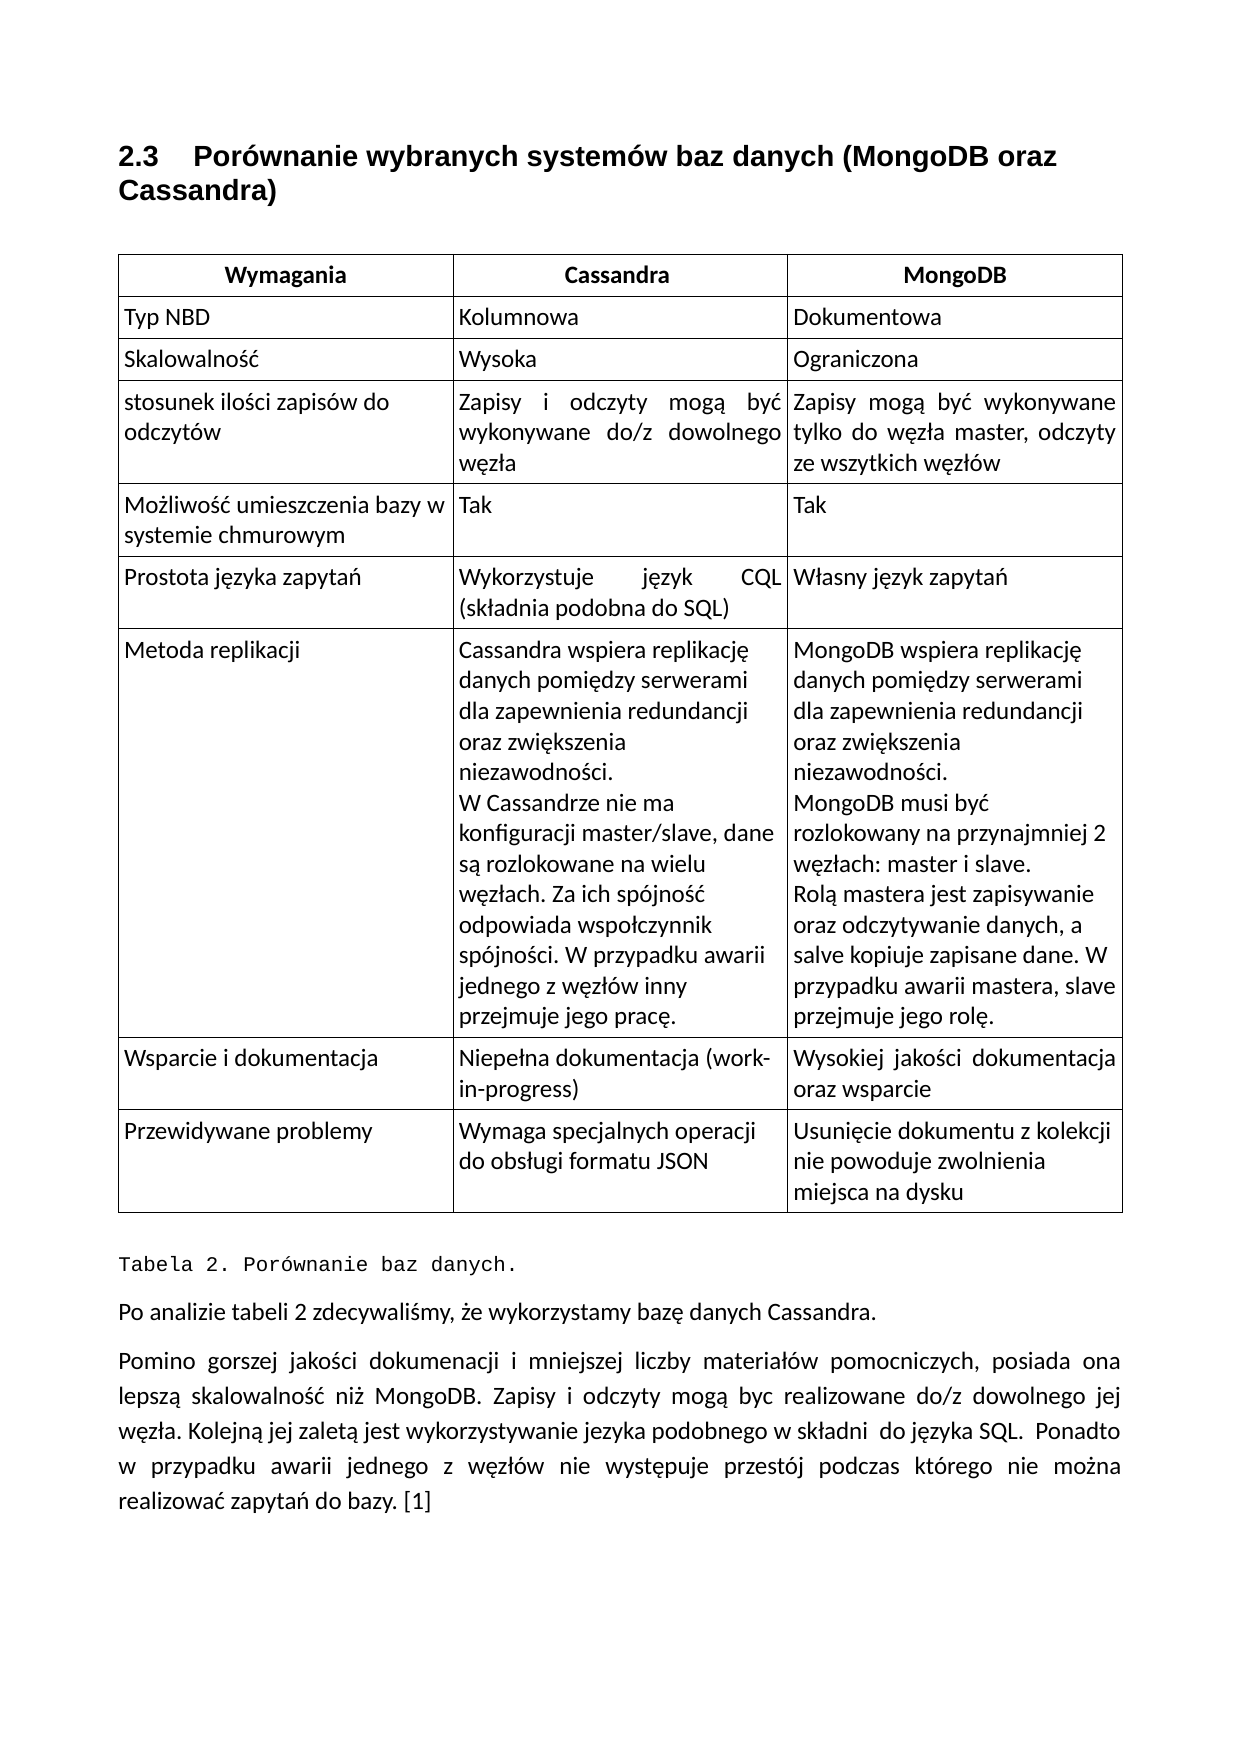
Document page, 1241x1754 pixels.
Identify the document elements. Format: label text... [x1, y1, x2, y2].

table_header Wymagania [119, 255, 453, 296]
table_cell Wymaga specjalnych operacji do obsługi formatu JSON [454, 1110, 787, 1212]
table_cell Prostota języka zapytań [119, 557, 453, 628]
table_cell Możliwość umieszczenia bazy w systemie chmurowym [119, 484, 453, 556]
table_cell Skalowalność [119, 339, 453, 380]
table_cell Cassandra wspiera replikację danych pomiędzy serwerami dla zapewnienia redundancji oraz zwiększenia niezawodności. W Cassandrze nie ma konfiguracji master/slave, dane są rozlokowane na wielu węzłach. Za ich spójność odpowiada wspołczynnik spójności. W przypadku awarii jednego z węzłów inny przejmuje jego pracę. [454, 629, 787, 1037]
table_header Cassandra [454, 255, 787, 296]
table_cell Własny język zapytań [788, 557, 1122, 628]
table_cell Typ NBD [119, 297, 453, 338]
table_cell Zapisy i odczyty mogą być wykonywane do/z dowolnego węzła [454, 381, 787, 483]
table_cell Wysoka [454, 339, 787, 380]
table_cell Tak [788, 484, 1122, 556]
subtitle Porównanie wybranych systemów baz danych (MongoDB oraz Cassandra) [118, 139, 1122, 206]
text Po analizie tabeli 2 zdecywaliśmy, że wykorzystamy bazę danych Cassandra. [118, 1296, 1122, 1326]
table_cell Zapisy mogą być wykonywane tylko do węzła master, odczyty ze wszytkich węzłów [788, 381, 1122, 483]
text Pomino gorszej jakości dokumenacji i mniejszej liczby materiałów pomocniczych, posiada ona lepszą skalowalność niż MongoDB. Zapisy i odczyty mogą byc realizowane do/z dowolnego jej węzła. Kolejną jej zaletą jest wykorzystywanie jezyka podobnego w składni do języka SQL. Ponadto w przypadku awarii jednego z węzłów nie występuje przestój podczas którego nie można realizować zapytań do bazy. [1] [118, 1346, 1122, 1516]
table_cell MongoDB wspiera replikację danych pomiędzy serwerami dla zapewnienia redundancji oraz zwiększenia niezawodności. MongoDB musi być rozlokowany na przynajmniej 2 węzłach: master i slave. Rolą mastera jest zapisywanie oraz odczytywanie danych, a salve kopiuje zapisane dane. W przypadku awarii mastera, slave przejmuje jego rolę. [788, 629, 1122, 1037]
table_cell Wsparcie i dokumentacja [119, 1038, 453, 1109]
table_cell Metoda replikacji [119, 629, 453, 1037]
table_cell Tak [454, 484, 787, 556]
table_cell Ograniczona [788, 339, 1122, 380]
table_cell Niepełna dokumentacja (work-in-progress) [454, 1038, 787, 1109]
table_cell Dokumentowa [788, 297, 1122, 338]
table_cell Wykorzystuje język CQL (składnia podobna do SQL) [454, 557, 787, 628]
table_cell stosunek ilości zapisów do odczytów [119, 381, 453, 483]
table_cell Przewidywane problemy [119, 1110, 453, 1212]
table_cell Kolumnowa [454, 297, 787, 338]
table_cell Usunięcie dokumentu z kolekcji nie powoduje zwolnienia miejsca na dysku [788, 1110, 1122, 1212]
table_header MongoDB [788, 255, 1122, 296]
table_cell Wysokiej jakości dokumentacja oraz wsparcie [788, 1038, 1122, 1109]
text Tabela 2. Porównanie baz danych. [118, 1254, 1122, 1278]
